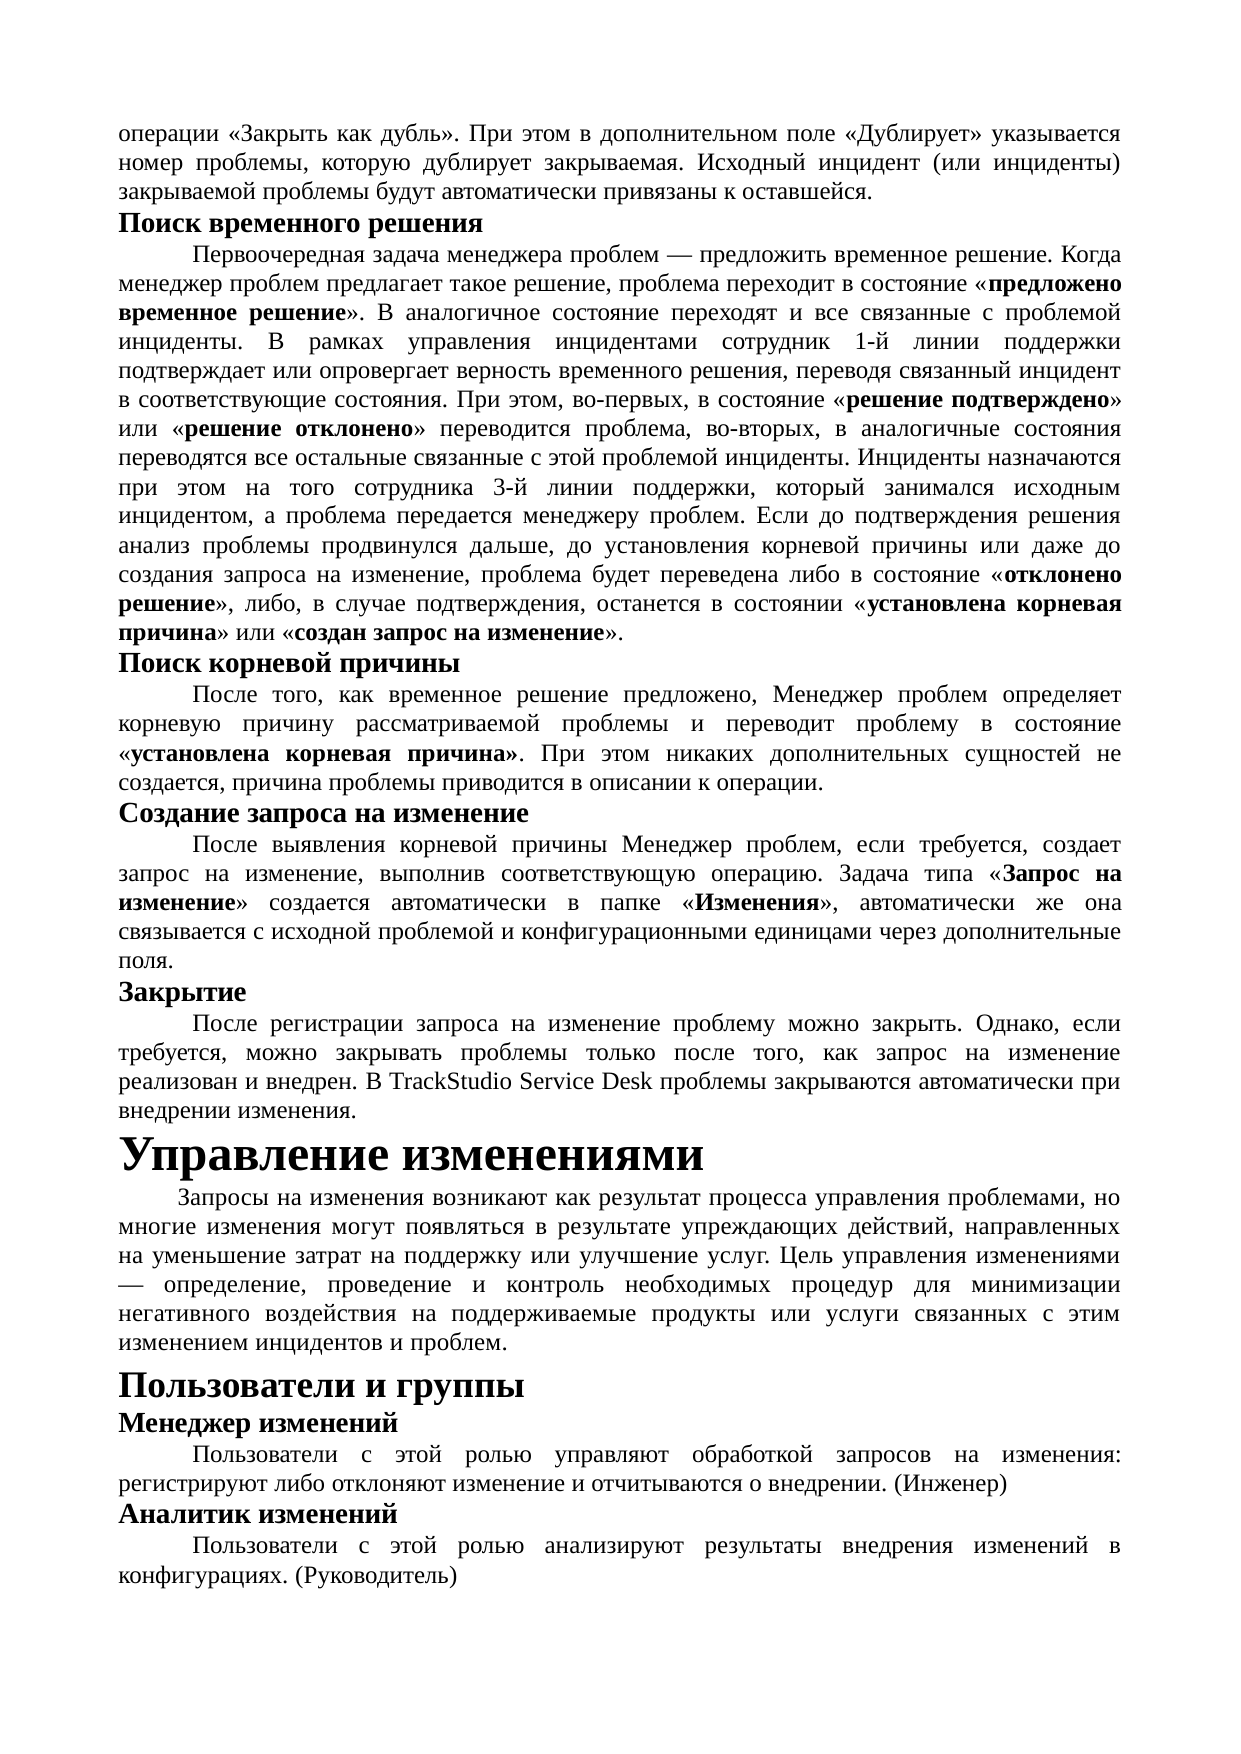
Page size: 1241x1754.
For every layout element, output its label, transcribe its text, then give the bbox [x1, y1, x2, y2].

subtitle Поиск временного решения [118, 205, 1122, 239]
text Запросы на изменения возникают как результат процесса управления проблемами, но многие изменения могут появляться в результате упреждающих действий, направленных на уменьшение затрат на поддержку или улучшение услуг. Цель управления изменениями — определение, проведение и контроль необходимых процедур для минимизации негативного воздействия на поддерживаемые продукты или услуги связанных с этим изменением инцидентов и проблем. [118, 1182, 1122, 1356]
text Пользователи с этой ролью управляют обработкой запросов на изменения: регистрируют либо отклоняют изменение и отчитываются о внедрении. (Инженер) [118, 1439, 1122, 1497]
subtitle Аналитик изменений [118, 1497, 1122, 1530]
text Первоочередная задача менеджера проблем — предложить временное решение. Когда менеджер проблем предлагает такое решение, проблема переходит в состояние «предложено временное решение». В аналогичное состояние переходят и все связанные с проблемой инциденты. В рамках управления инцидентами сотрудник 1-й линии поддержки подтверждает или опровергает верность временного решения, переводя связанный инцидент в соответствующие состояния. При этом, во-первых, в состояние «решение подтверждено» или «решение отклонено» переводится проблема, во-вторых, в аналогичные состояния переводятся все остальные связанные с этой проблемой инциденты. Инциденты назначаются при этом на того сотрудника 3-й линии поддержки, который занимался исходным инцидентом, а проблема передается менеджеру проблем. Если до подтверждения решения анализ проблемы продвинулся дальше, до установления корневой причины или даже до создания запроса на изменение, проблема будет переведена либо в состояние «отклонено решение», либо, в случае подтверждения, останется в состоянии «установлена корневая причина» или «создан запрос на изменение». [118, 239, 1122, 646]
text операции «Закрыть как дубль». При этом в дополнительном поле «Дублирует» указывается номер проблемы, которую дублирует закрываемая. Исходный инцидент (или инциденты) закрываемой проблемы будут автоматически привязаны к оставшейся. [118, 118, 1122, 205]
subtitle Создание запроса на изменение [118, 796, 1122, 829]
subtitle Менеджер изменений [118, 1405, 1122, 1439]
subtitle Пользователи и группы [118, 1362, 1122, 1405]
subtitle Закрытие [118, 974, 1122, 1008]
subtitle Поиск корневой причины [118, 646, 1122, 679]
text После того, как временное решение предложено, Менеджер проблем определяет корневую причину рассматриваемой проблемы и переводит проблему в состояние «установлена корневая причина». При этом никаких дополнительных сущностей не создается, причина проблемы приводится в описании к операции. [118, 679, 1122, 796]
text Пользователи с этой ролью анализируют результаты внедрения изменений в конфигурациях. (Руководитель) [118, 1530, 1122, 1588]
text После регистрации запроса на изменение проблему можно закрыть. Однако, если требуется, можно закрывать проблемы только после того, как запрос на изменение реализован и внедрен. В TrackStudio Service Desk проблемы закрываются автоматически при внедрении изменения. [118, 1008, 1122, 1124]
text После выявления корневой причины Менеджер проблем, если требуется, создает запрос на изменение, выполнив соответствующую операцию. Задача типа «Запрос на изменение» создается автоматически в папке «Изменения», автоматически же она связывается с исходной проблемой и конфигурационными единицами через дополнительные поля. [118, 829, 1122, 974]
subtitle Управление изменениями [118, 1124, 1122, 1182]
